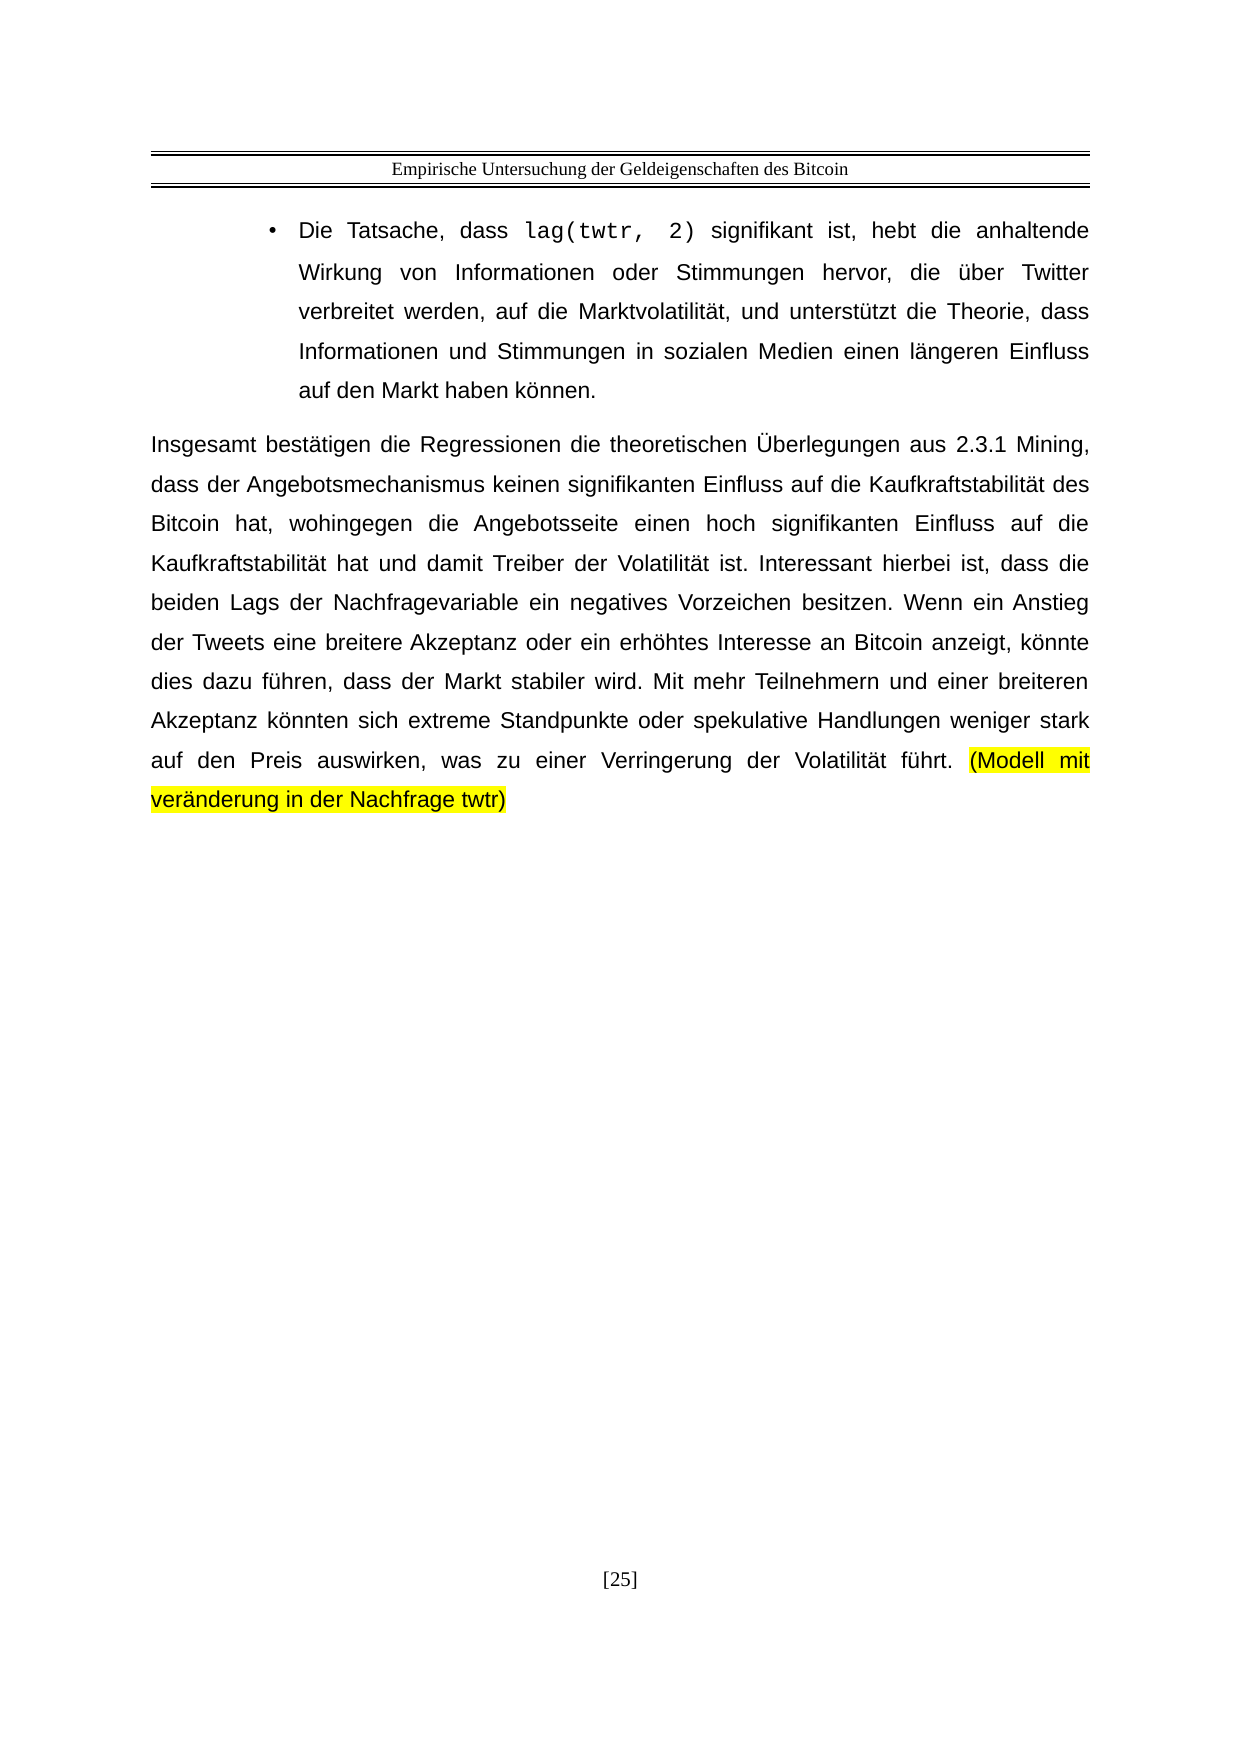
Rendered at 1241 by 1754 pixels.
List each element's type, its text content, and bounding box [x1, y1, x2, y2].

text Insgesamt bestätigen die Regressionen die theoretischen Überlegungen aus 2.3.1 Mining, dass der Angebotsmechanismus keinen signifikanten Einfluss auf die Kaufkraftstabilität des Bitcoin hat, wohingegen die Angebotsseite einen hoch signifikanten Einfluss auf die Kaufkraftstabilität hat und damit Treiber der Volatilität ist. Interessant hierbei ist, dass die beiden Lags der Nachfragevariable ein negatives Vorzeichen besitzen. Wenn ein Anstieg der Tweets eine breitere Akzeptanz oder ein erhöhtes Interesse an Bitcoin anzeigt, könnte dies dazu führen, dass der Markt stabiler wird. Mit mehr Teilnehmern und einer breiteren Akzeptanz könnten sich extreme Standpunkte oder spekulative Handlungen weniger stark auf den Preis auswirken, was zu einer Verringerung der Volatilität führt. (Modell mit veränderung in der Nachfrage twtr) [151, 431, 1090, 813]
list Die Tatsache, dass lag(twtr, 2) signifikant ist, hebt die anhaltende Wirkung von Informationen oder Stimmungen hervor, die über Twitter verbreitet werden, auf die Marktvolatilität, und unterstützt die Theorie, dass Informationen und Stimmungen in sozialen Medien einen längeren Einfluss auf den Markt haben können. [269, 217, 1090, 403]
